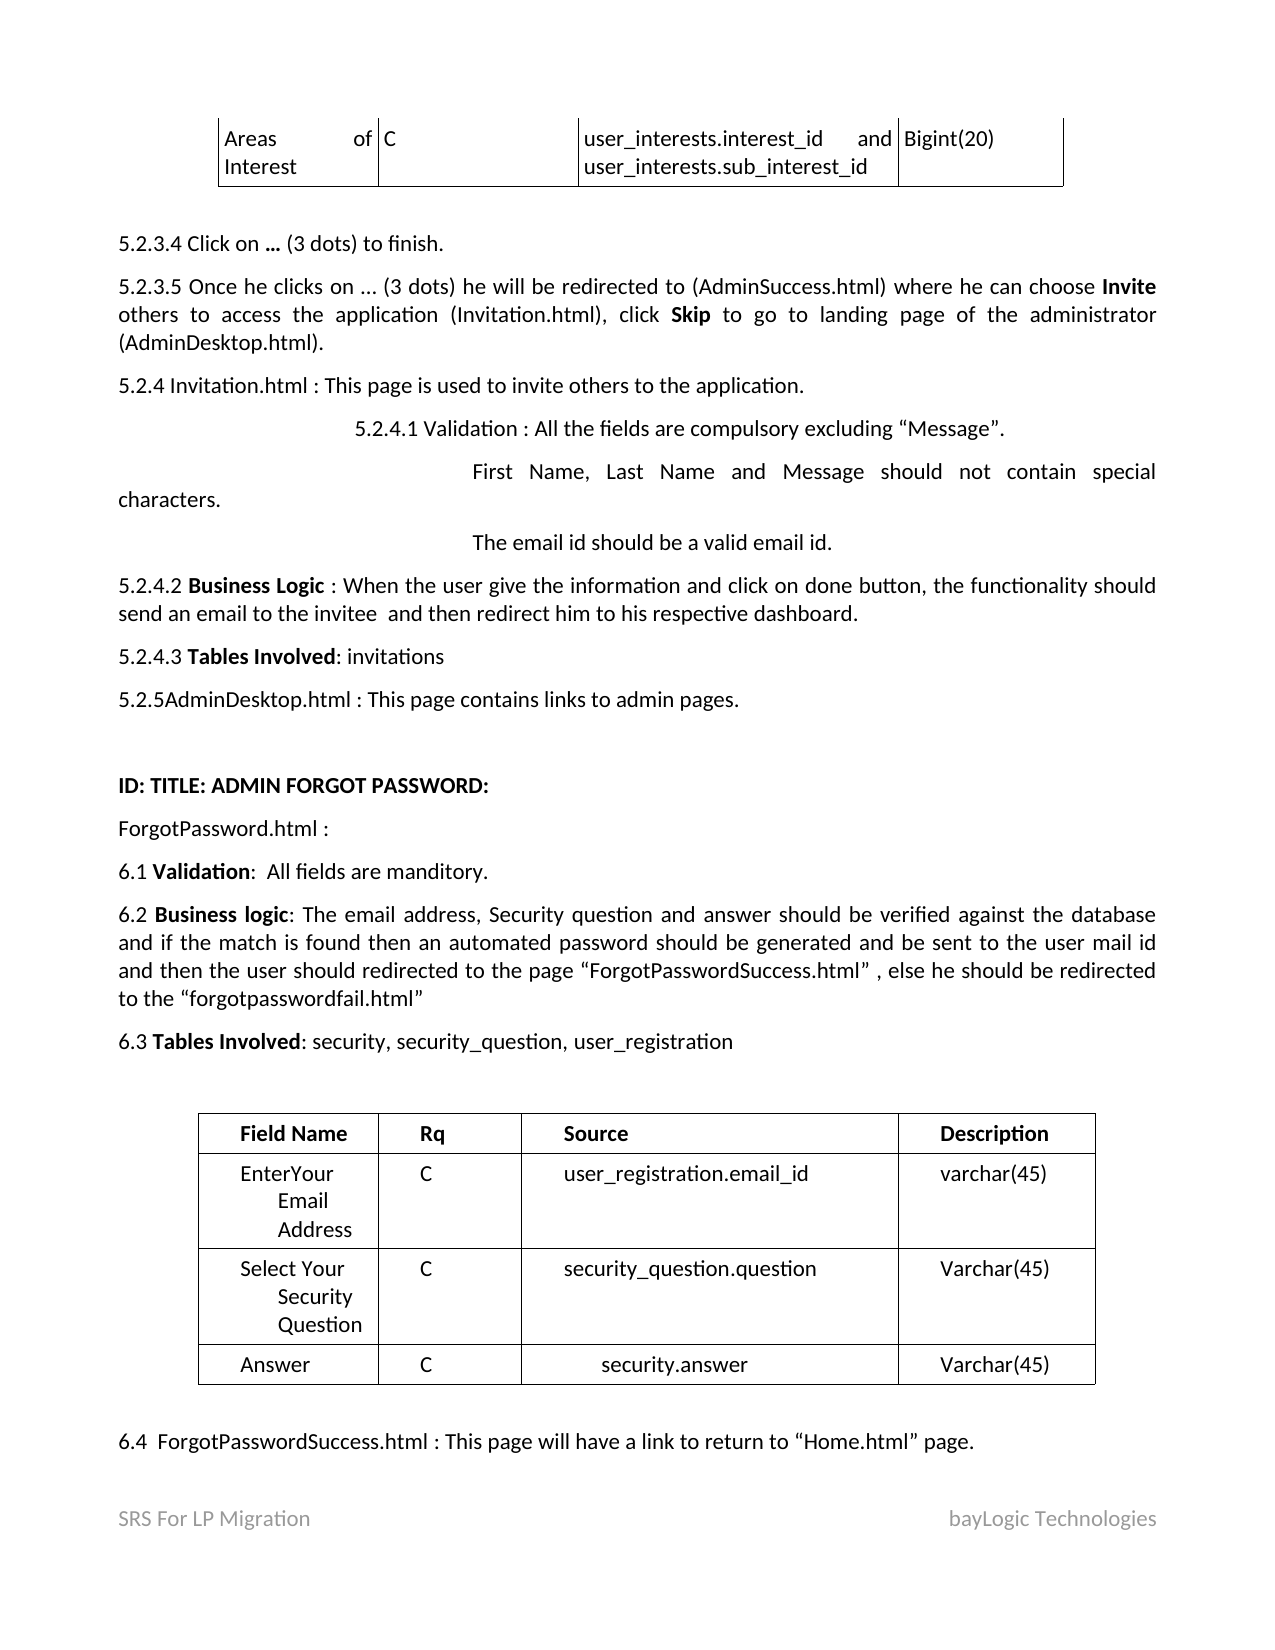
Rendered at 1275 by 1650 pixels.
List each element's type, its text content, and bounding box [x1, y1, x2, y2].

table_cell Answer [199, 1345, 378, 1384]
table_cell C [379, 118, 578, 186]
table_cell C [379, 1249, 521, 1344]
list Business logic: The email address, Security question and answer should be verified against the database and if the match is found then an automated password should be generated and be sent to the user mail id and then the user should redirected to the page “ForgotPasswordSuccess.html” , else he should be redirected to the “forgotpasswordfail.html” [118, 900, 1157, 1012]
list Business Logic : When the user give the information and click on done button, the functionality should send an email to the invitee and then redirect him to his respective dashboard. [118, 571, 1157, 627]
table_header Description [899, 1114, 1095, 1153]
table_cell EnterYour Email Address [199, 1154, 378, 1248]
list Validation: All fields are manditory. [118, 857, 1157, 885]
table_cell varchar(45) [899, 1154, 1095, 1248]
table_cell security_question.question [522, 1249, 898, 1344]
table_cell security.answer [522, 1345, 898, 1384]
text 5.2.4.1 Validation : All the fields are compulsory excluding “Message”. [118, 414, 1157, 442]
table_header Field Name [199, 1114, 378, 1153]
text The email id should be a valid email id. [118, 528, 1157, 556]
list Tables Involved: invitations [118, 642, 1157, 670]
list AdminDesktop.html : This page contains links to admin pages. [118, 685, 1157, 713]
table_cell user_registration.email_id [522, 1154, 898, 1248]
list ID: TITLE: ADMIN FORGOT PASSWORD: [118, 771, 1157, 799]
table_cell Areas of Interest [219, 118, 378, 186]
text First Name, Last Name and Message should not contain special characters. [118, 457, 1157, 513]
list Tables Involved: security, security_question, user_registration [118, 1027, 1157, 1055]
table_cell Varchar(45) [899, 1249, 1095, 1344]
list Click on … (3 dots) to finish. [118, 229, 1157, 257]
list ForgotPassword.html : [118, 814, 1157, 842]
table_header Source [522, 1114, 898, 1153]
table_cell Varchar(45) [899, 1345, 1095, 1384]
table_cell Select Your Security Question [199, 1249, 378, 1344]
list Once he clicks on … (3 dots) he will be redirected to (AdminSuccess.html) where he can choose Invite others to access the application (Invitation.html), click Skip to go to landing page of the administrator (AdminDesktop.html). [118, 272, 1157, 356]
list ForgotPasswordSuccess.html : This page will have a link to return to “Home.html” page. [118, 1427, 1157, 1455]
table_cell C [379, 1345, 521, 1384]
table_cell user_interests.interest_id and user_interests.sub_interest_id [579, 118, 898, 186]
table_cell Bigint(20) [899, 118, 1063, 186]
list Invitation.html : This page is used to invite others to the application. [118, 371, 1157, 399]
table_header Rq [379, 1114, 521, 1153]
table_cell C [379, 1154, 521, 1248]
